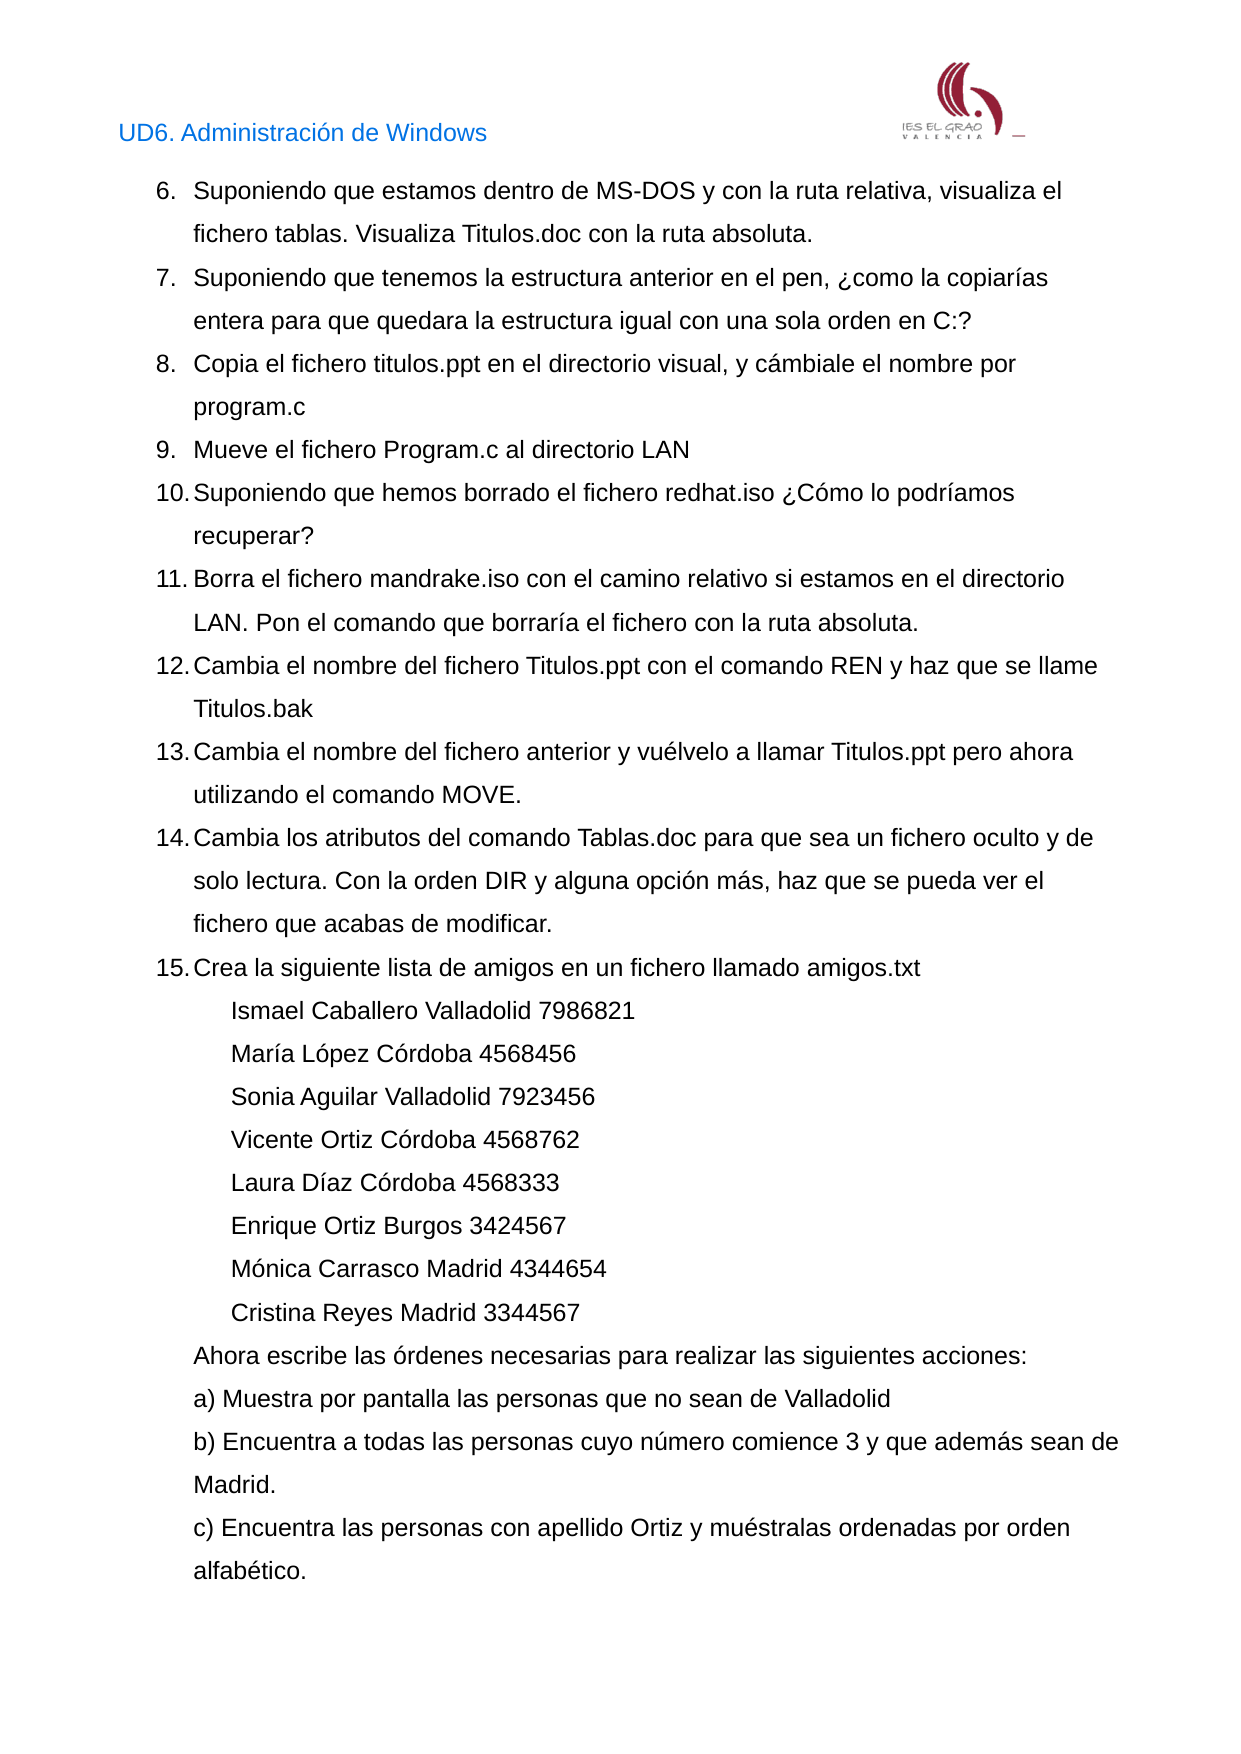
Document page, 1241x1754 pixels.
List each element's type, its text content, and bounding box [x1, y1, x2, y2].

list Suponiendo que estamos dentro de MS-DOS y con la ruta relativa, visualiza el fichero tablas. Visualiza Titulos.doc con la ruta absoluta. [156, 176, 1122, 248]
list Laura Díaz Córdoba 4568333 [193, 1168, 1122, 1197]
picture [902, 62, 1026, 141]
list Mueve el fichero Program.c al directorio LAN [156, 435, 1122, 464]
list a) Muestra por pantalla las personas que no sean de Valladolid [156, 1384, 1122, 1413]
list c) Encuentra las personas con apellido Ortiz y muéstralas ordenadas por orden alfabético. [156, 1513, 1122, 1585]
list Vicente Ortiz Córdoba 4568762 [193, 1125, 1122, 1154]
list Cambia el nombre del fichero anterior y vuélvelo a llamar Titulos.ppt pero ahora utilizando el comando MOVE. [156, 737, 1122, 809]
list María López Córdoba 4568456 [193, 1039, 1122, 1068]
list Cambia los atributos del comando Tablas.doc para que sea un fichero oculto y de solo lectura. Con la orden DIR y alguna opción más, haz que se pueda ver el fichero que acabas de modificar. [156, 823, 1122, 938]
list Borra el fichero mandrake.iso con el camino relativo si estamos en el directorio LAN. Pon el comando que borraría el fichero con la ruta absoluta. [156, 564, 1122, 636]
list Crea la siguiente lista de amigos en un fichero llamado amigos.txt [156, 953, 1122, 981]
list Cambia el nombre del fichero Titulos.ppt con el comando REN y haz que se llame Titulos.bak [156, 651, 1122, 723]
list Mónica Carrasco Madrid 4344654 [193, 1254, 1122, 1283]
list Ahora escribe las órdenes necesarias para realizar las siguientes acciones: [156, 1341, 1122, 1369]
list Ismael Caballero Valladolid 7986821 [193, 996, 1122, 1024]
list Enrique Ortiz Burgos 3424567 [193, 1211, 1122, 1240]
list Cristina Reyes Madrid 3344567 [193, 1298, 1122, 1326]
list Suponiendo que tenemos la estructura anterior en el pen, ¿como la copiarías entera para que quedara la estructura igual con una sola orden en C:? [156, 263, 1122, 334]
list Sonia Aguilar Valladolid 7923456 [193, 1082, 1122, 1111]
list Suponiendo que hemos borrado el fichero redhat.iso ¿Cómo lo podríamos recuperar? [156, 478, 1122, 550]
list Copia el fichero titulos.ppt en el directorio visual, y cámbiale el nombre por program.c [156, 349, 1122, 421]
list b) Encuentra a todas las personas cuyo número comience 3 y que además sean de Madrid. [156, 1427, 1122, 1499]
